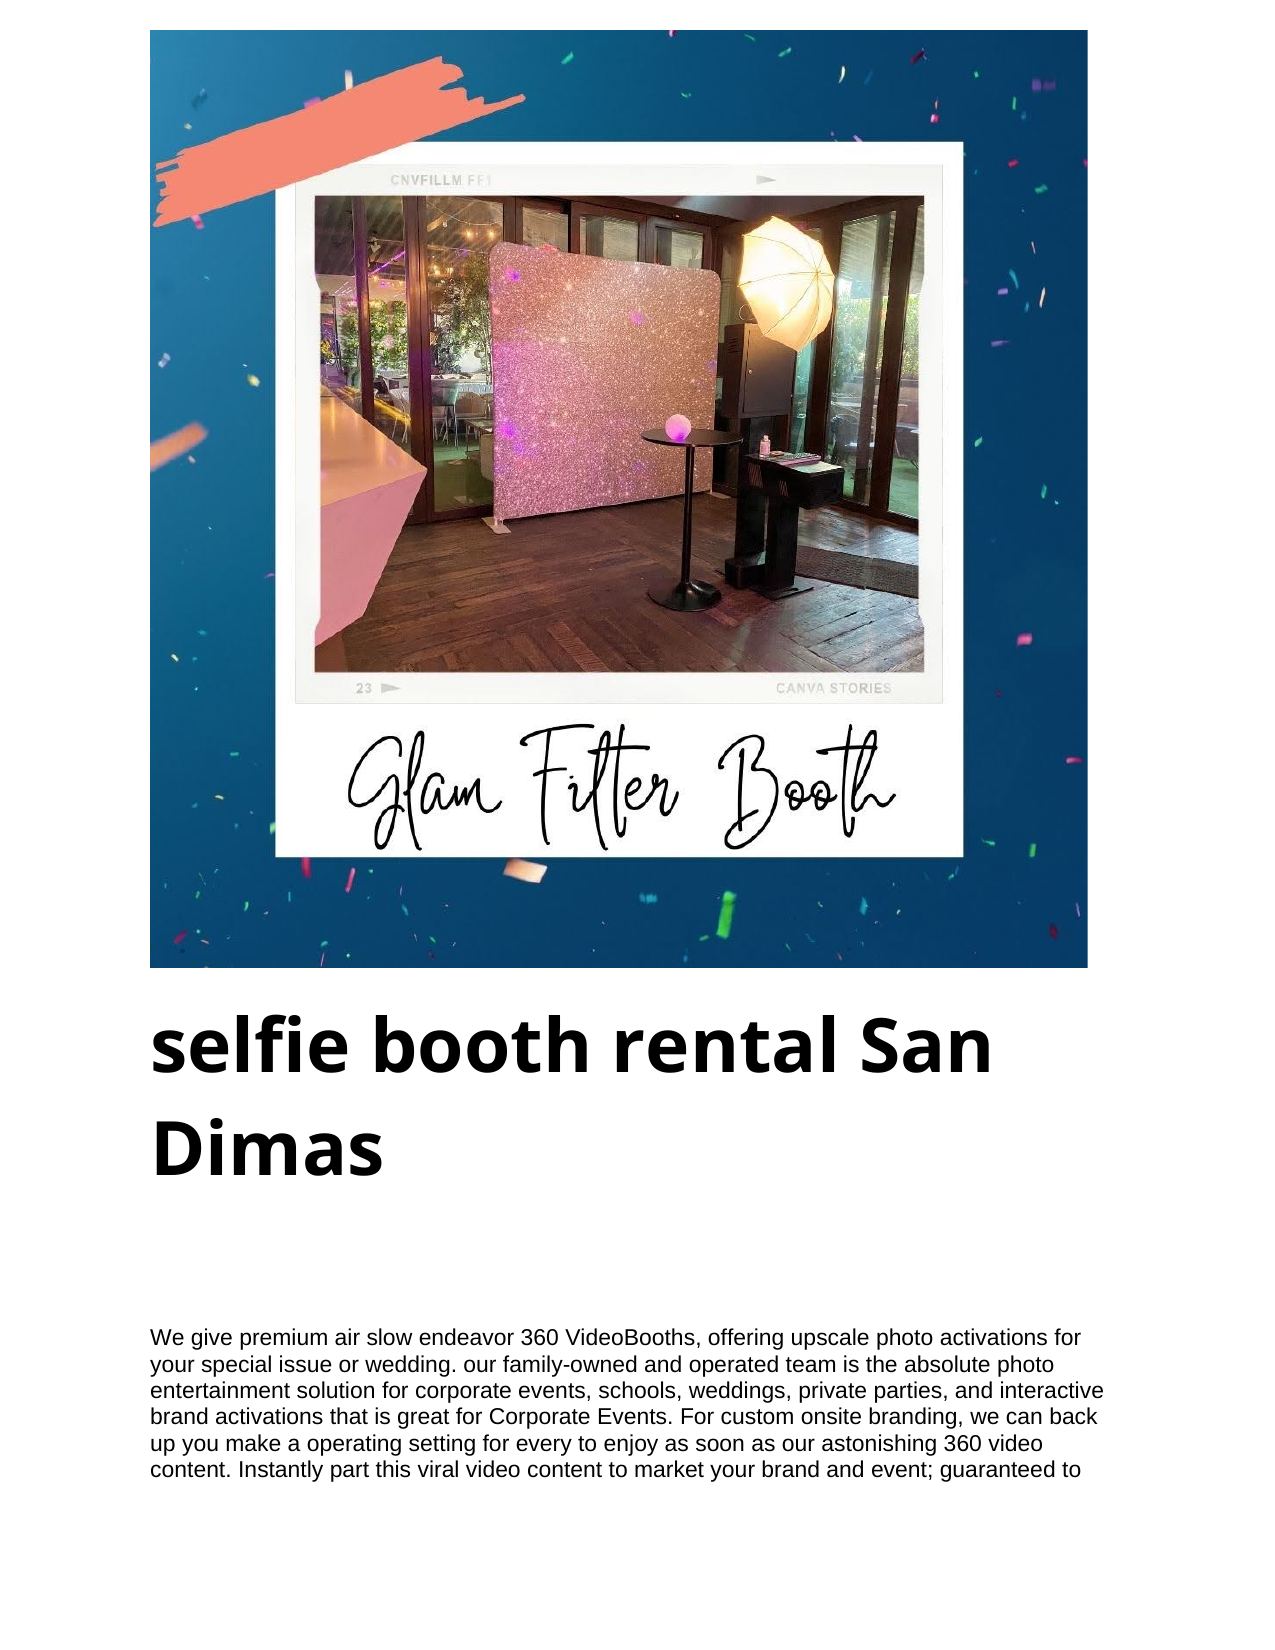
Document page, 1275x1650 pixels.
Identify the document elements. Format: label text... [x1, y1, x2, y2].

picture [150, 30, 1088, 968]
subtitle selfie booth rental San Dimas [150, 993, 1125, 1197]
text We give premium air slow endeavor 360 VideoBooths, offering upscale photo activations for your special issue or wedding. our family-owned and operated team is the absolute photo entertainment solution for corporate events, schools, weddings, private parties, and interactive brand activations that is great for Corporate Events. For custom onsite branding, we can back up you make a operating setting for every to enjoy as soon as our astonishing 360 video content. Instantly part this viral video content to market your brand and event; guaranteed to [150, 1324, 1125, 1482]
